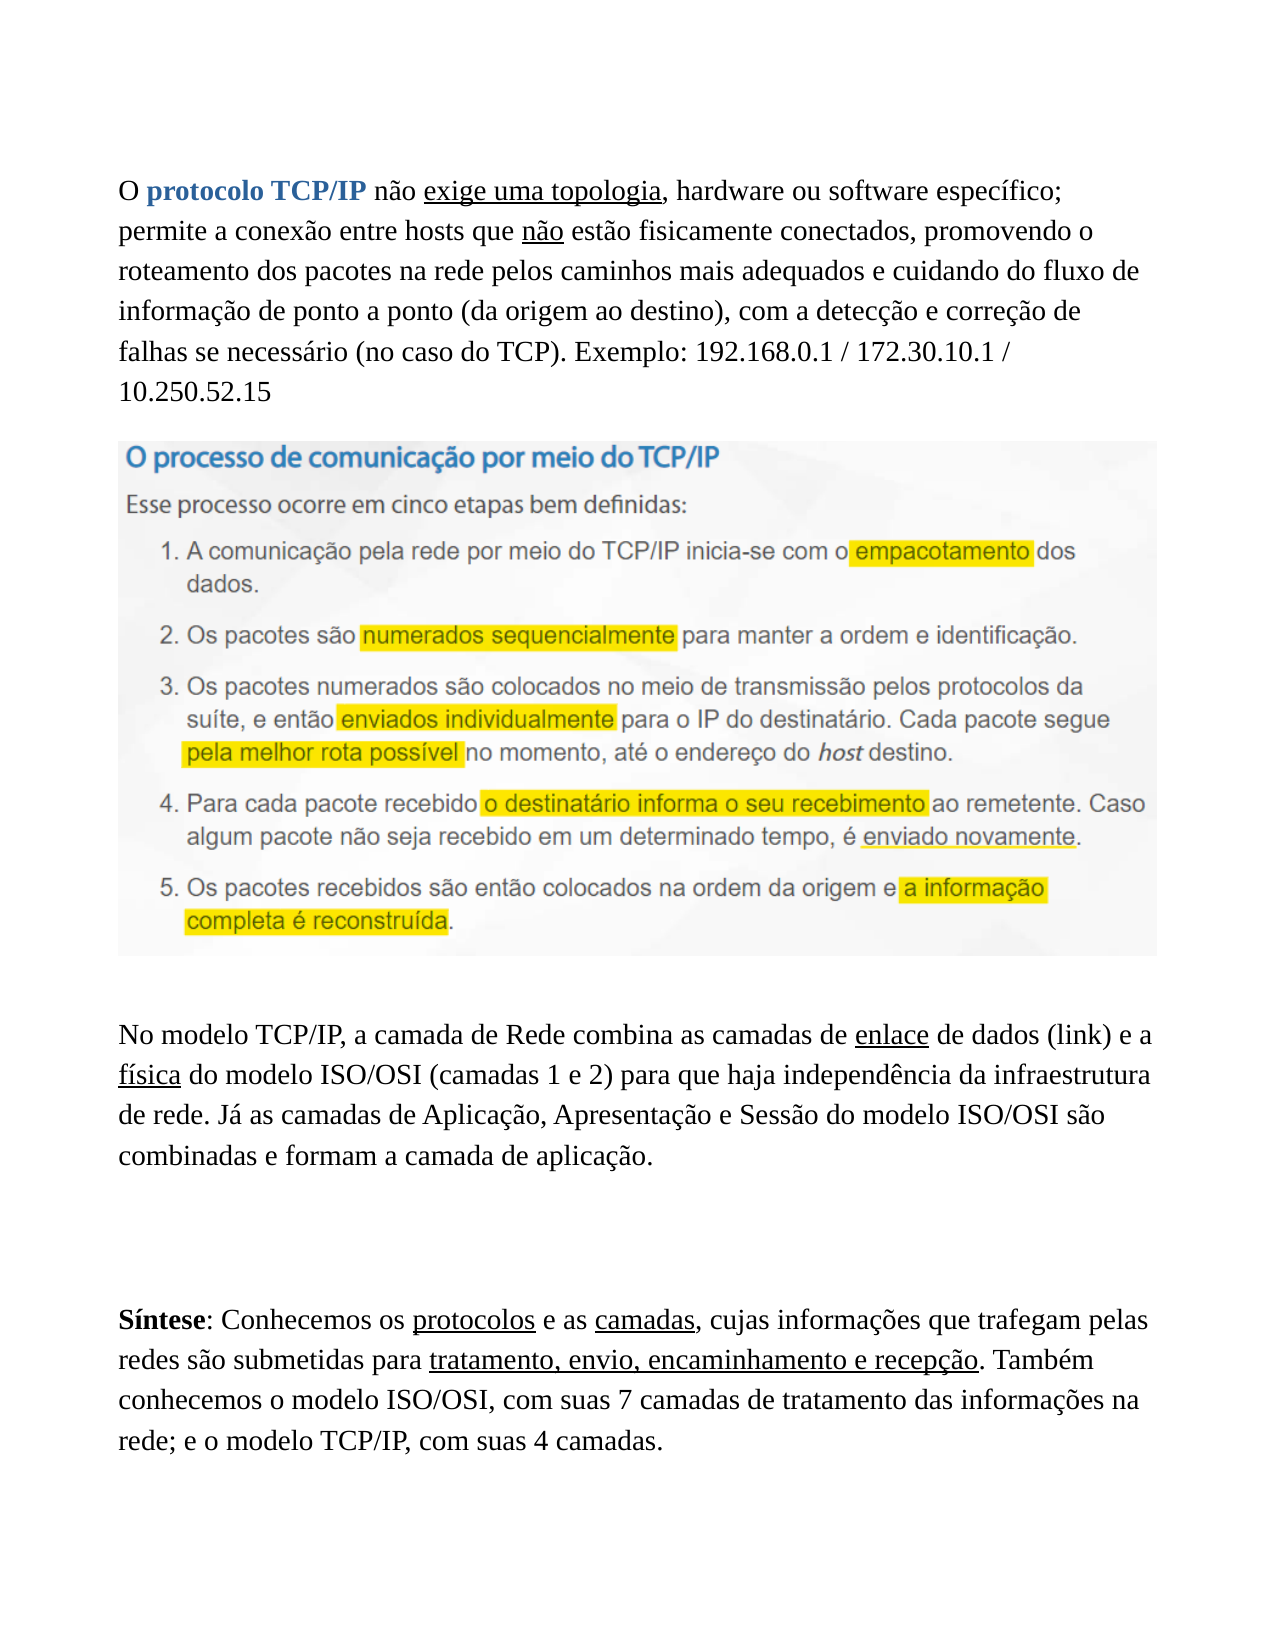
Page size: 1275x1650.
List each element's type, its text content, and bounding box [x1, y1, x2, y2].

text Síntese: Conhecemos os protocolos e as camadas, cujas informações que trafegam pelas redes são submetidas para tratamento, envio, encaminhamento e recepção. Também conhecemos o modelo ISO/OSI, com suas 7 camadas de tratamento das informações na rede; e o modelo TCP/IP, com suas 4 camadas. [118, 1302, 1157, 1456]
picture [118, 441, 1157, 956]
text No modelo TCP/IP, a camada de Rede combina as camadas de enlace de dados (link) e a física do modelo ISO/OSI (camadas 1 e 2) para que haja independência da infraestrutura de rede. Já as camadas de Aplicação, Apresentação e Sessão do modelo ISO/OSI são combinadas e formam a camada de aplicação. [118, 1017, 1157, 1171]
text O protocolo TCP/IP não exige uma topologia, hardware ou software específico; permite a conexão entre hosts que não estão fisicamente conectados, promovendo o roteamento dos pacotes na rede pelos caminhos mais adequados e cuidando do fluxo de informação de ponto a ponto (da origem ao destino), com a detecção e correção de falhas se necessário (no caso do TCP). Exemplo: 192.168.0.1 / 172.30.10.1 / 10.250.52.15 [118, 173, 1157, 407]
